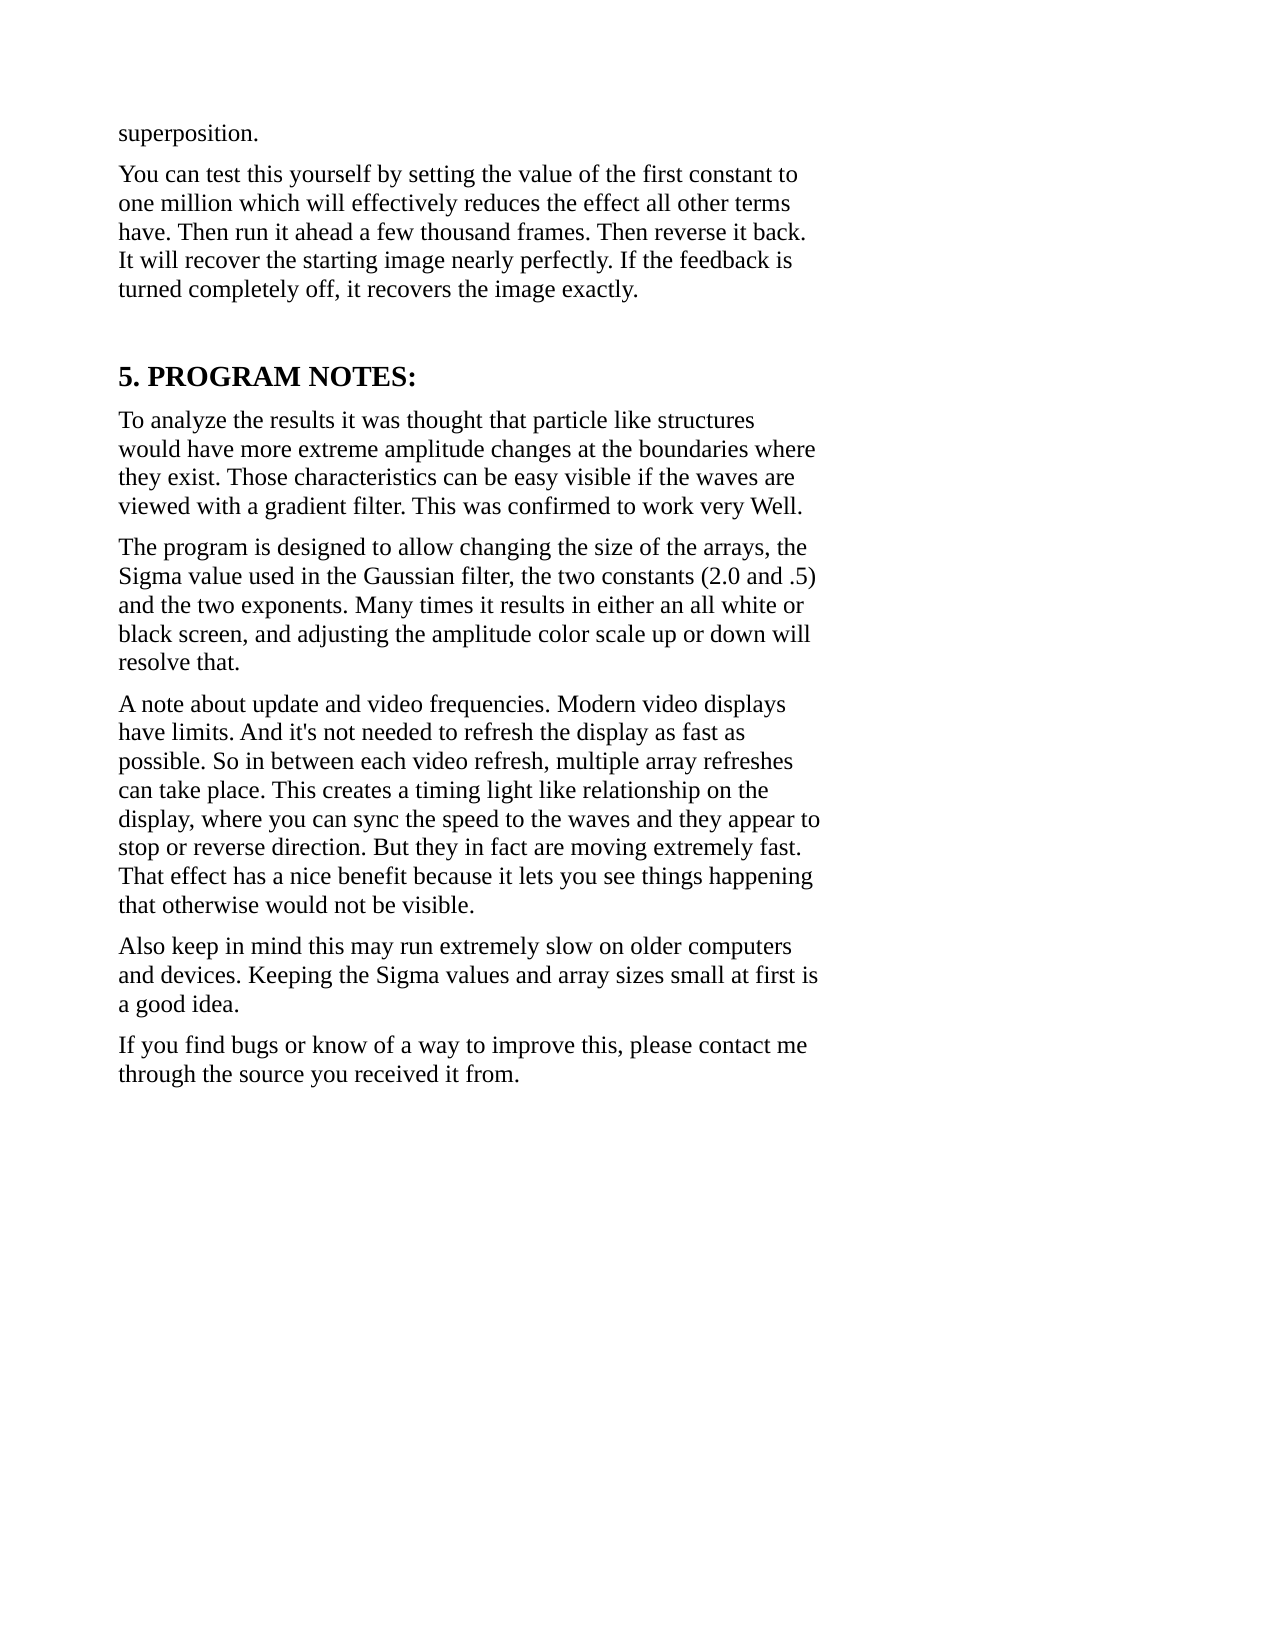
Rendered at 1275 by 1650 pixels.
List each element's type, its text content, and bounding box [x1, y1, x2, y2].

text To analyze the results it was thought that particle like structures would have more extreme amplitude changes at the boundaries where they exist. Those characteristics can be easy visible if the waves are viewed with a gradient filter. This was confirmed to work very Well. [118, 405, 821, 520]
text Also keep in mind this may run extremely slow on older computers and devices. Keeping the Sigma values and array sizes small at first is a good idea. [118, 931, 821, 1017]
text A note about update and video frequencies. Modern video displays have limits. And it's not needed to refresh the display as fast as possible. So in between each video refresh, multiple array refreshes can take place. This creates a timing light like relationship on the display, where you can sync the speed to the waves and they appear to stop or reverse direction. But they in fact are moving extremely fast. That effect has a nice benefit because it lets you see things happening that otherwise would not be visible. [118, 689, 821, 919]
text The program is designed to allow changing the size of the arrays, the Sigma value used in the Gaussian filter, the two constants (2.0 and .5) and the two exponents. Many times it results in either an all white or black screen, and adjusting the amplitude color scale up or down will resolve that. [118, 532, 821, 676]
text If you find bugs or know of a way to improve this, please contact me through the source you received it from. [118, 1030, 821, 1087]
text You can test this yourself by setting the value of the first constant to one million which will effectively reduces the effect all other terms have. Then run it ahead a few thousand frames. Then reverse it back. It will recover the starting image nearly perfectly. If the feedback is turned completely off, it recovers the image exactly. [118, 159, 821, 303]
subtitle 5. PROGRAM NOTES: [118, 359, 821, 392]
text superposition. [118, 118, 821, 147]
